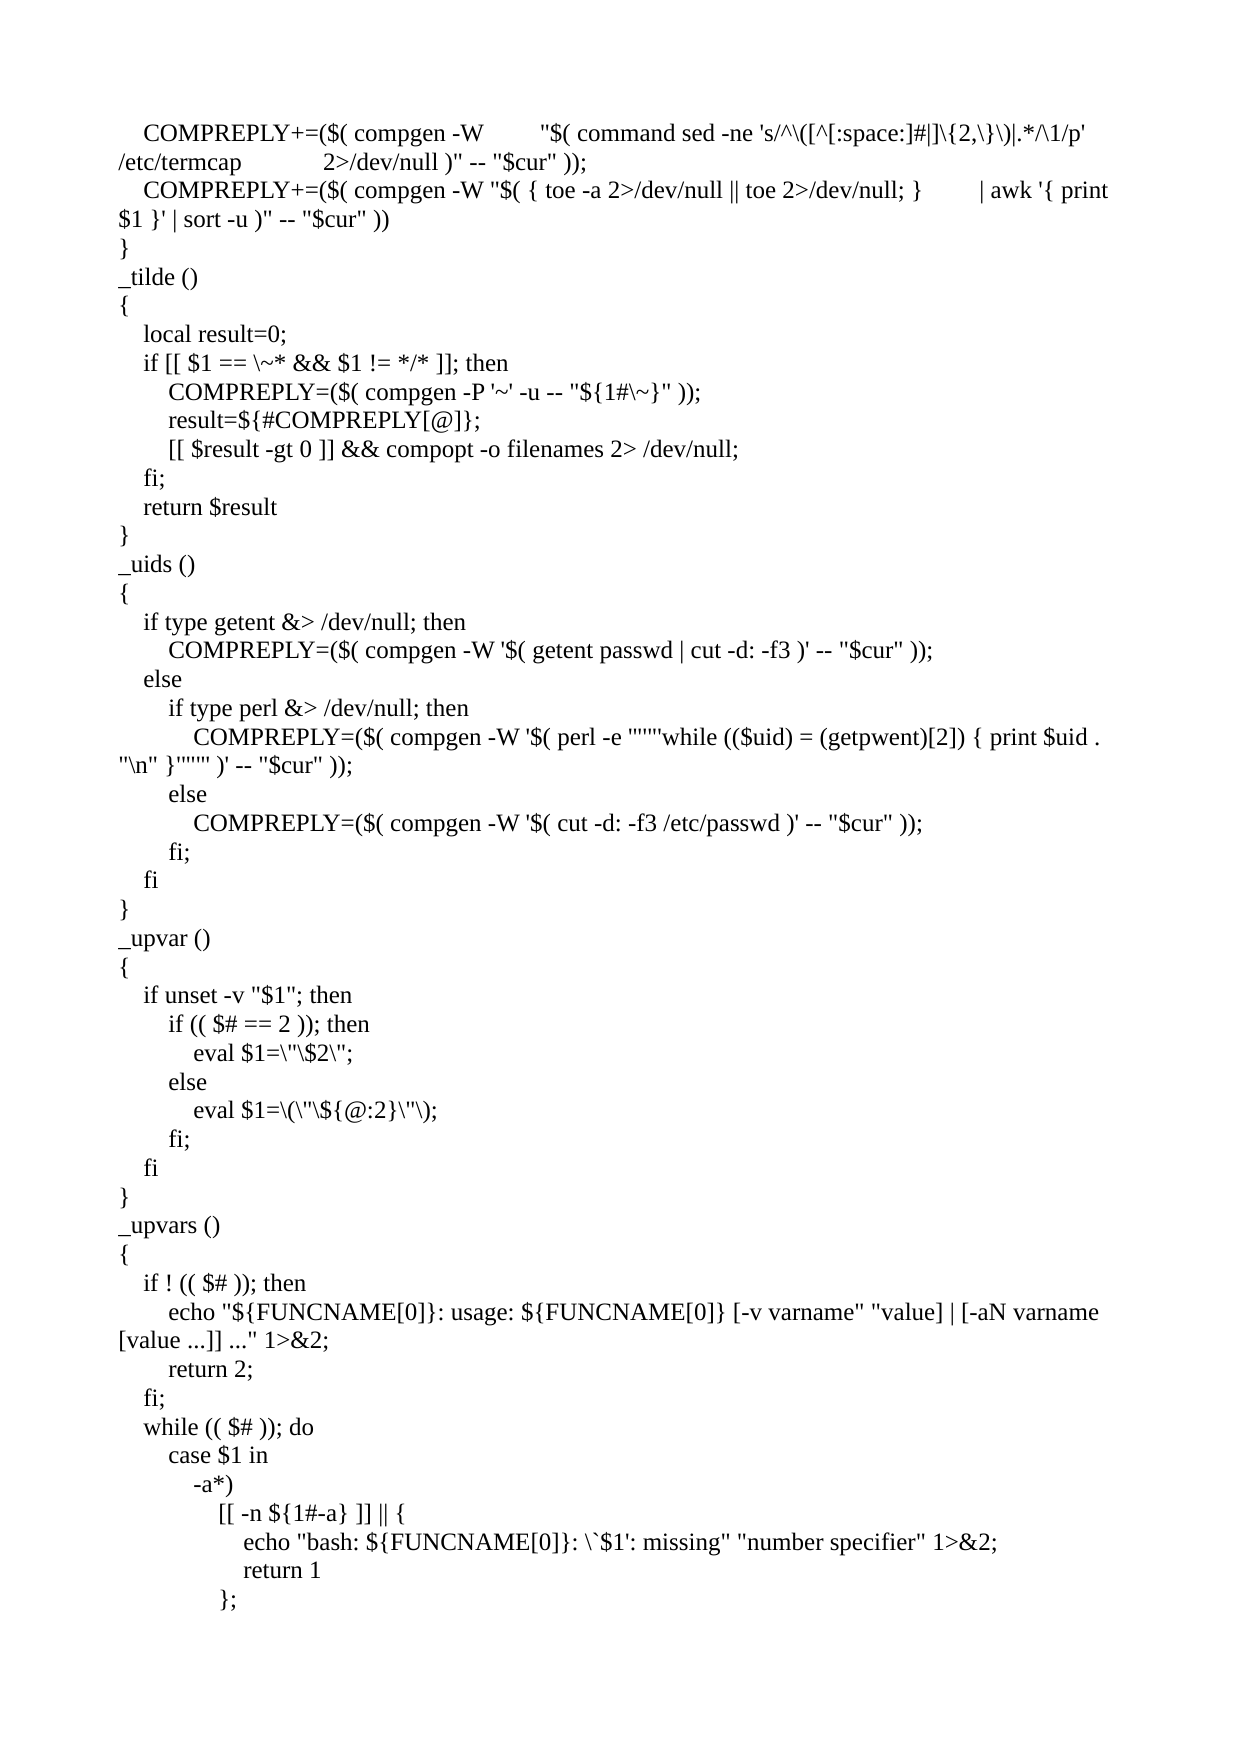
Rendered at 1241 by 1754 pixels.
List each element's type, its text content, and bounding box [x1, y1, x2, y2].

text } [118, 233, 1122, 262]
text } [118, 894, 1122, 923]
text COMPREPLY=($( compgen -W '$( cut -d: -f3 /etc/passwd )' -- "$cur" )); [118, 808, 1122, 837]
text COMPREPLY=($( compgen -W '$( getent passwd | cut -d: -f3 )' -- "$cur" )); [118, 636, 1122, 664]
text _tilde () [118, 262, 1122, 291]
text eval $1=\(\"\${@:2}\"\); [118, 1096, 1122, 1124]
text if unset -v "$1"; then [118, 981, 1122, 1009]
text if type perl &> /dev/null; then [118, 693, 1122, 722]
text fi; [118, 463, 1122, 492]
text COMPREPLY=($( compgen -P '~' -u -- "${1#\~}" )); [118, 377, 1122, 406]
text } [118, 521, 1122, 549]
text fi [118, 1153, 1122, 1182]
text if ! (( $# )); then [118, 1268, 1122, 1297]
text -a*) [118, 1469, 1122, 1498]
text if (( $# == 2 )); then [118, 1009, 1122, 1038]
text }; [118, 1584, 1122, 1613]
text _upvars () [118, 1211, 1122, 1239]
text else [118, 664, 1122, 693]
text fi; [118, 837, 1122, 866]
text fi; [118, 1124, 1122, 1153]
text COMPREPLY=($( compgen -W '$( perl -e '"'"'while (($uid) = (getpwent)[2]) { print $uid . "\n" }'"'"' )' -- "$cur" )); [118, 722, 1122, 779]
text _uids () [118, 549, 1122, 578]
text eval $1=\"\$2\"; [118, 1038, 1122, 1067]
text echo "bash: ${FUNCNAME[0]}: \`$1': missing" "number specifier" 1>&2; [118, 1527, 1122, 1556]
text { [118, 578, 1122, 607]
text [[ $result -gt 0 ]] && compopt -o filenames 2> /dev/null; [118, 434, 1122, 463]
text local result=0; [118, 319, 1122, 348]
text { [118, 952, 1122, 981]
text { [118, 291, 1122, 319]
text fi [118, 866, 1122, 894]
text COMPREPLY+=($( compgen -W "$( { toe -a 2>/dev/null || toe 2>/dev/null; } | awk '{ print $1 }' | sort -u )" -- "$cur" )) [118, 176, 1122, 233]
text fi; [118, 1383, 1122, 1412]
text return 2; [118, 1354, 1122, 1383]
text else [118, 1067, 1122, 1096]
text echo "${FUNCNAME[0]}: usage: ${FUNCNAME[0]} [-v varname" "value] | [-aN varname [value ...]] ..." 1>&2; [118, 1297, 1122, 1354]
text if [[ $1 == \~* && $1 != */* ]]; then [118, 348, 1122, 377]
text case $1 in [118, 1441, 1122, 1469]
text COMPREPLY+=($( compgen -W "$( command sed -ne 's/^\([^[:space:]#|]\{2,\}\)|.*/\1/p' /etc/termcap 2>/dev/null )" -- "$cur" )); [118, 118, 1122, 176]
text return 1 [118, 1556, 1122, 1584]
text [[ -n ${1#-a} ]] || { [118, 1498, 1122, 1527]
text if type getent &> /dev/null; then [118, 607, 1122, 636]
text while (( $# )); do [118, 1412, 1122, 1441]
text } [118, 1182, 1122, 1211]
text else [118, 779, 1122, 808]
text { [118, 1239, 1122, 1268]
text _upvar () [118, 923, 1122, 952]
text result=${#COMPREPLY[@]}; [118, 406, 1122, 434]
text return $result [118, 492, 1122, 521]
